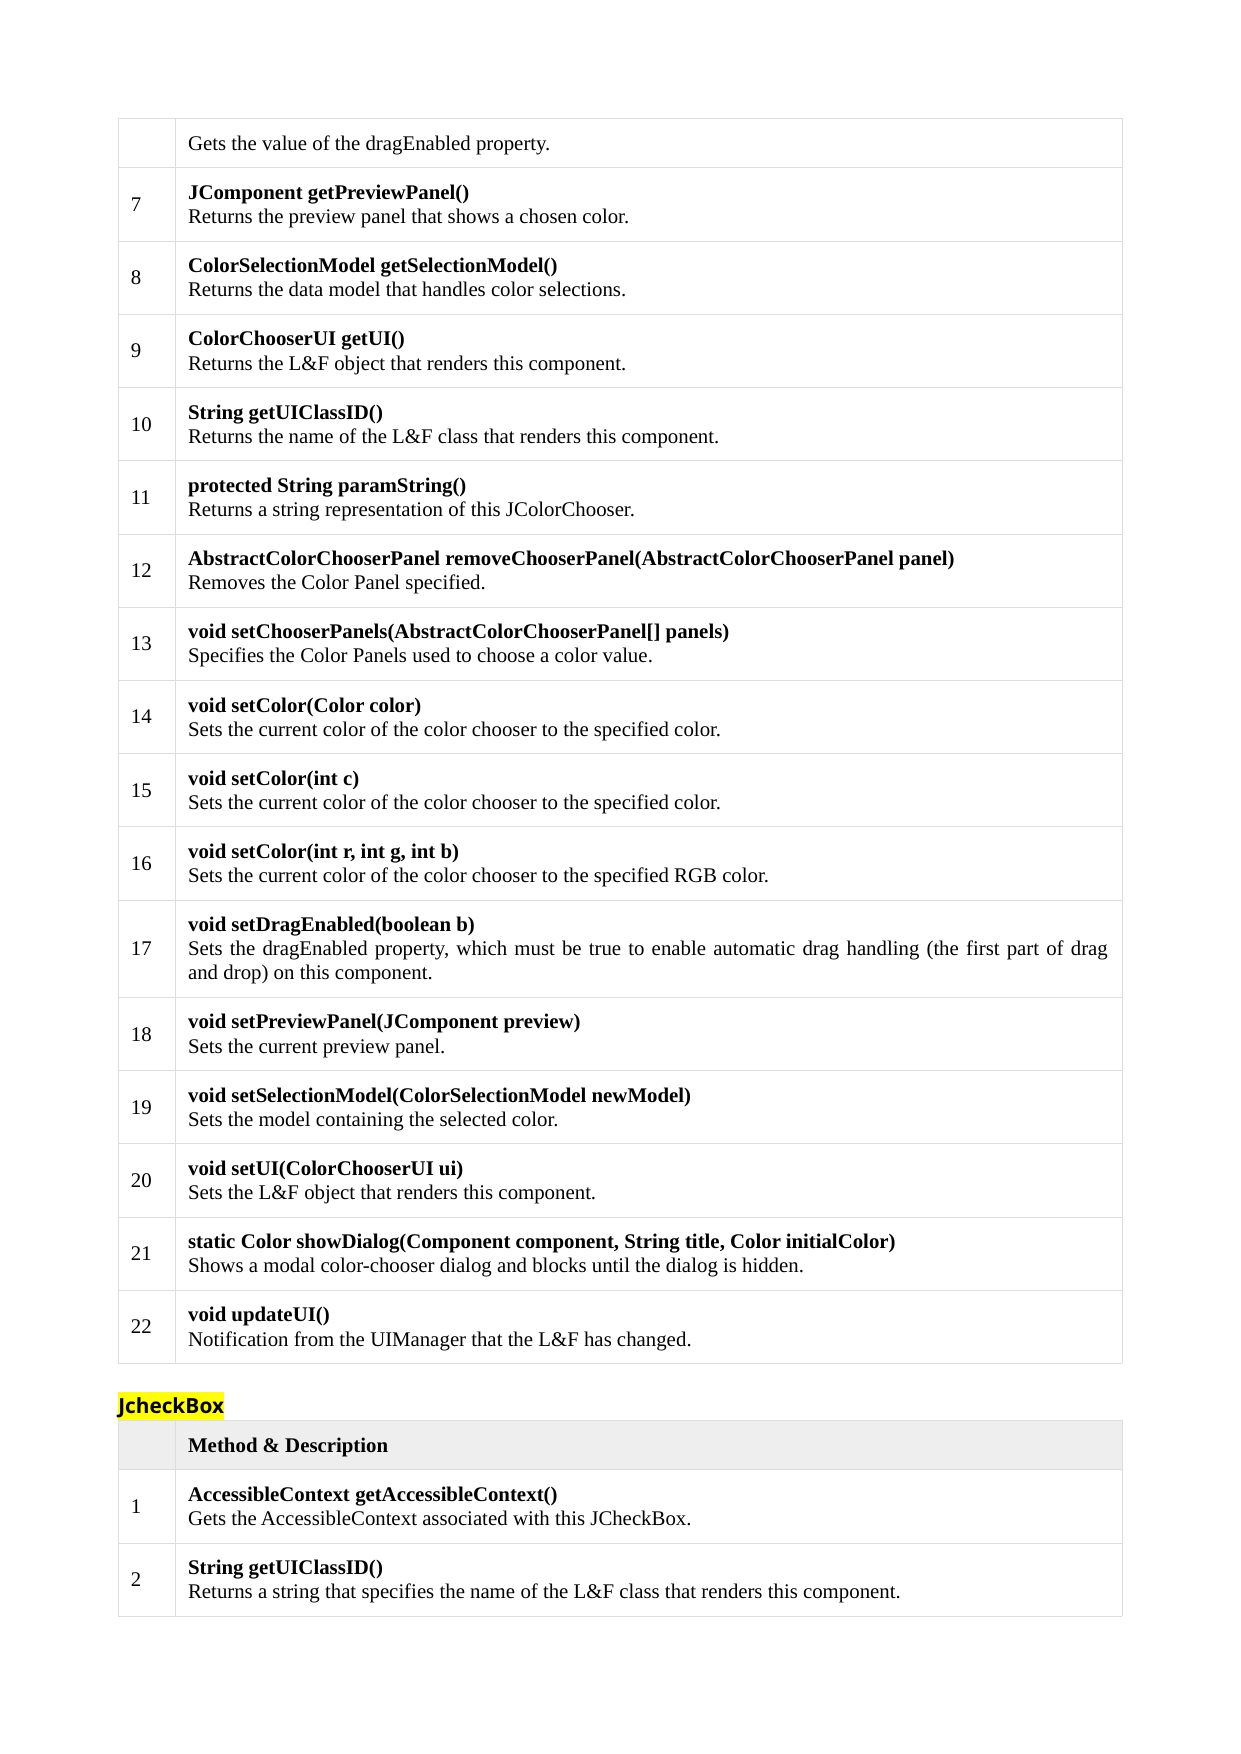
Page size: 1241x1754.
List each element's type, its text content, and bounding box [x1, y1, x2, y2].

table_cell void setChooserPanels(AbstractColorChooserPanel[] panels) Specifies the Color Panels used to choose a color value. [176, 608, 1122, 680]
table_cell void setSelectionModel(ColorSelectionModel newModel) Sets the model containing the selected color. [176, 1071, 1122, 1143]
table_cell void setPreviewPanel(JComponent preview) Sets the current preview panel. [176, 998, 1122, 1070]
table_cell void setColor(int r, int g, int b) Sets the current color of the color chooser to the specified RGB color. [176, 827, 1122, 899]
table_cell 13 [119, 608, 175, 680]
table_cell ColorSelectionModel getSelectionModel() Returns the data model that handles color selections. [176, 242, 1122, 314]
table_cell 8 [119, 242, 175, 314]
table_cell String getUIClassID() Returns the name of the L&F class that renders this component. [176, 388, 1122, 460]
text JcheckBox [118, 1392, 1122, 1420]
table_header [119, 1421, 175, 1469]
table_cell void setColor(Color color) Sets the current color of the color chooser to the specified color. [176, 681, 1122, 753]
table_cell void setUI(ColorChooserUI ui) Sets the L&F object that renders this component. [176, 1144, 1122, 1217]
table_cell 14 [119, 681, 175, 753]
table_cell 16 [119, 827, 175, 899]
table_cell void setColor(int c) Sets the current color of the color chooser to the specified color. [176, 754, 1122, 826]
table_cell [119, 119, 175, 167]
table_cell ColorChooserUI getUI() Returns the L&F object that renders this component. [176, 315, 1122, 387]
table_cell 20 [119, 1144, 175, 1217]
table_cell 1 [119, 1470, 175, 1542]
table_cell String getUIClassID() Returns a string that specifies the name of the L&F class that renders this component. [176, 1544, 1122, 1616]
table_cell 11 [119, 461, 175, 533]
table_cell 21 [119, 1218, 175, 1290]
table_cell 22 [119, 1291, 175, 1363]
table_cell JComponent getPreviewPanel() Returns the preview panel that shows a chosen color. [176, 168, 1122, 241]
table_cell 19 [119, 1071, 175, 1143]
table_cell 18 [119, 998, 175, 1070]
table_cell void updateUI() Notification from the UIManager that the L&F has changed. [176, 1291, 1122, 1363]
table_cell 2 [119, 1544, 175, 1616]
table_cell 7 [119, 168, 175, 241]
table_cell static Color showDialog(Component component, String title, Color initialColor) Shows a modal color-chooser dialog and blocks until the dialog is hidden. [176, 1218, 1122, 1290]
table_header Method & Description [176, 1421, 1122, 1469]
table_cell void setDragEnabled(boolean b) Sets the dragEnabled property, which must be true to enable automatic drag handling (the first part of drag and drop) on this component. [176, 901, 1122, 997]
table_cell AccessibleContext getAccessibleContext() Gets the AccessibleContext associated with this JCheckBox. [176, 1470, 1122, 1542]
table_cell 17 [119, 901, 175, 997]
table_cell 9 [119, 315, 175, 387]
table_cell 15 [119, 754, 175, 826]
table_cell AbstractColorChooserPanel removeChooserPanel(AbstractColorChooserPanel panel) Removes the Color Panel specified. [176, 535, 1122, 607]
table_cell 12 [119, 535, 175, 607]
table_cell Gets the value of the dragEnabled property. [176, 119, 1122, 167]
table_cell 10 [119, 388, 175, 460]
table_cell protected String paramString() Returns a string representation of this JColorChooser. [176, 461, 1122, 533]
